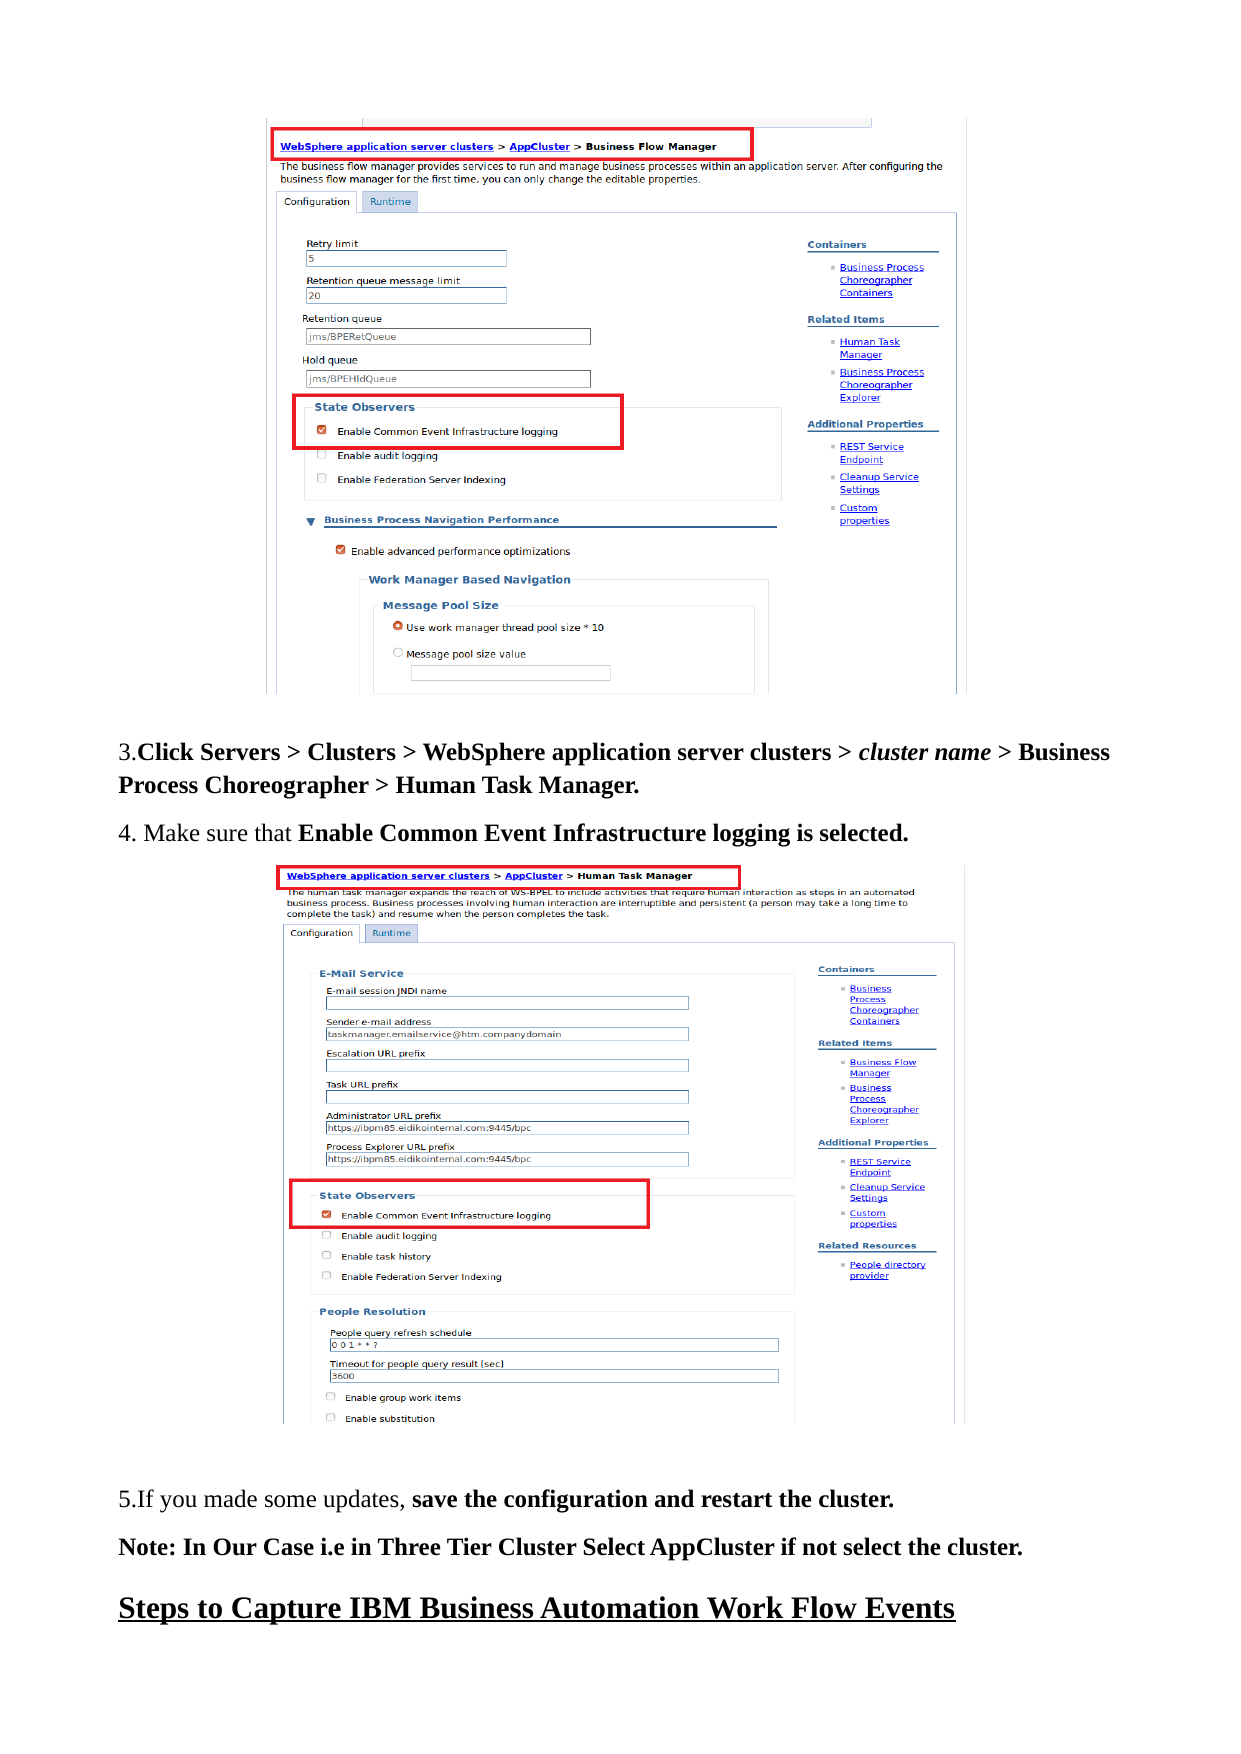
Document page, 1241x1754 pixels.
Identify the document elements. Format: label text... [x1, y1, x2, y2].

text Steps to Capture IBM Business Automation Work Flow Events [118, 1589, 1122, 1625]
text Note: In Our Case i.e in Three Tier Cluster Select AppCluster if not select the cluster. [118, 1532, 1122, 1560]
text 5.If you made some updates, save the configuration and restart the cluster. [118, 1484, 1122, 1513]
picture [264, 118, 976, 694]
text 4. Make sure that Enable Common Event Infrastructure logging is selected. [118, 818, 1122, 846]
text 3.Click Servers > Clusters > WebSphere application server clusters > cluster name > Business Process Choreographer > Human Task Manager. [118, 737, 1122, 799]
picture [275, 865, 965, 1424]
